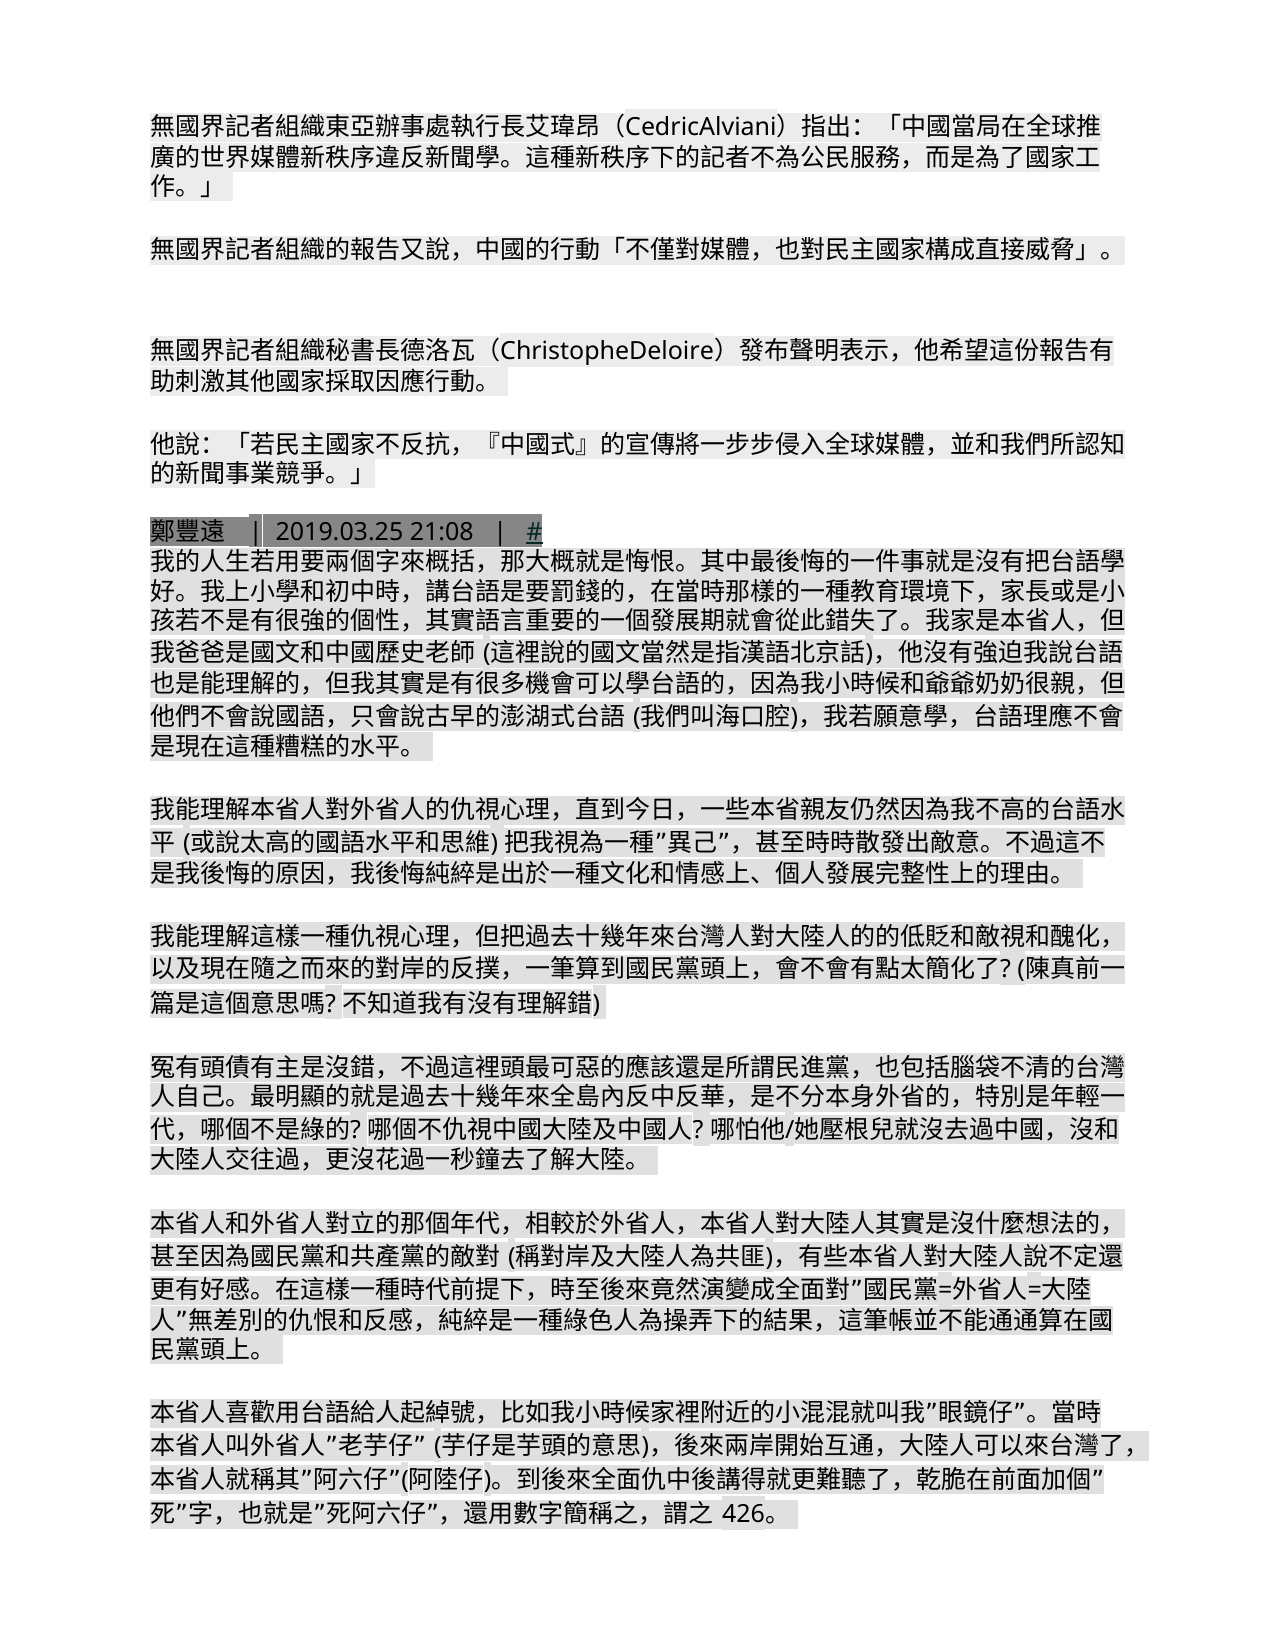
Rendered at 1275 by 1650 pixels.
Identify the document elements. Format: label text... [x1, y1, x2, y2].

text 我的人生若用要兩個字來概括，那大概就是悔恨。其中最後悔的一件事就是沒有把台語學好。我上小學和初中時，講台語是要罰錢的，在當時那樣的一種教育環境下，家長或是小孩若不是有很強的個性，其實語言重要的一個發展期就會從此錯失了。我家是本省人，但我爸爸是國文和中國歷史老師 (這裡說的國文當然是指漢語北京話)，他沒有強迫我說台語也是能理解的，但我其實是有很多機會可以學台語的，因為我小時候和爺爺奶奶很親，但他們不會說國語，只會說古早的澎湖式台語 (我們叫海口腔)，我若願意學，台語理應不會是現在這種糟糕的水平。 我能理解本省人對外省人的仇視心理，直到今日，一些本省親友仍然因為我不高的台語水平 (或說太高的國語水平和思維) 把我視為一種”異己”，甚至時時散發出敵意。不過這不是我後悔的原因，我後悔純綷是出於一種文化和情感上、個人發展完整性上的理由。 我能理解這樣一種仇視心理，但把過去十幾年來台灣人對大陸人的的低貶和敵視和醜化，以及現在隨之而來的對岸的反撲，一筆算到國民黨頭上，會不會有點太簡化了? (陳真前一篇是這個意思嗎? 不知道我有沒有理解錯) 冤有頭債有主是沒錯，不過這裡頭最可惡的應該還是所謂民進黨，也包括腦袋不清的台灣人自己。最明顯的就是過去十幾年來全島內反中反華，是不分本身外省的，特別是年輕一代，哪個不是綠的? 哪個不仇視中國大陸及中國人? 哪怕他/她壓根兒就沒去過中國，沒和大陸人交往過，更沒花過一秒鐘去了解大陸。 本省人和外省人對立的那個年代，相較於外省人，本省人對大陸人其實是沒什麼想法的，甚至因為國民黨和共產黨的敵對 (稱對岸及大陸人為共匪)，有些本省人對大陸人說不定還更有好感。在這樣一種時代前提下，時至後來竟然演變成全面對”國民黨=外省人=大陸人”無差別的仇恨和反感，純綷是一種綠色人為操弄下的結果，這筆帳並不能通通算在國民黨頭上。 本省人喜歡用台語給人起綽號，比如我小時候家裡附近的小混混就叫我”眼鏡仔”。當時本省人叫外省人”老芋仔” (芋仔是芋頭的意思)，後來兩岸開始互通，大陸人可以來台灣了，本省人就稱其”阿六仔”(阿陸仔)。到後來全面仇中後講得就更難聽了，乾脆在前面加個”死”字，也就是”死阿六仔”，還用數字簡稱之，謂之 426。 民進黨利用國民黨種下的因，把對外省籍的恨悄悄全面擴散到整個對岸 (這從在台灣如果外省人講點對綠色不敬的話，就會被砲轟”滾回大陸去”就可以看得出來)，彷彿幾十年來的各種對立和矛盾被化約成”本省人 vs 大陸人(以及同一掛的外省人)”，進而被順理成章推導成”台灣人 vs 中國人”的矛盾，於是台灣在這種”邏輯”之下就被巧妙地被與中國切割開了，本省人竟也順理成章成了台灣人的代表。媽的這是什麼道理? 本省人或外省人，只要是漢人哪個人不是從中國來的? 除了台灣原住民，哪一個漢人能真的自稱是真正的台灣人呢? (澳洲也是同理，除了澳洲原住民，哪個人能真的自稱是澳洲人? 每當我聽到這些英國移民來的白人整天叫人滾回自己的國家，我心裡就有鼓氣。題外話) 這兩天有兩件事很讓我感動。第一是終於看了新喜劇之王，鈺錠看得一臉沉甸甸的，似乎有點笑不出來，不過我知道她同樣被其感動。昨天半夢半醒，也不知道是夢到還是想到周星馳，我就想著如果周星馳來了澳洲玩，和我在路上巧遇，我說不定可以成為他的好朋友，我們的友情說不定能成為另一段佳話。而他說不定也會知道，他的電影不只帶給了我滿腹笑聲，更在某個時刻在我心上劃下了永遠無法癒合的傷痕。 另一件讓我感動的事是我偶然看到了一個大陸年輕人在 Youtube 分享他到台灣遊玩的種種經歷，很純樸率直的一個人 (名字叫張西西)。我很訝異一個內地年輕人竟然對候孝賢、陳松勇和台灣早年的流行文化如數家珍。這顯然是一個很愛看電影的人。我更訝異的是他的影片底下的留言基本全是台灣人，而且一面倒地讚美，甚至有人願意免費供他食宿、接送和禮物的。我從十年前就不曾見過哪個大陸同胞提到台灣的影片沒被台灣人和大陸人彼此充滿政治仇恨的口水給淹沒。這可以說是一個奇蹟了。隨手貼幾個他的影片如下。 張西西只是一個普通人，而台灣和大陸住著千千萬萬這樣的普通人。很顯然，人的心和這個世界仍然是美好的，你給他真誠的、善和美的東西，他就會給予善和美的回報。也只有這些，才有救贖的力量。 大陆聊台湾08：我在台北车站流下眼泪 https://www.youtube.com/watch?v=Rg9fgSI6LCk 大陆聊台湾02：我最喜欢的城市是台南 https://www.youtube.com/watch?v=cRjQu7Ls_Rw 大陆聊台湾04/05：因为韩国瑜，我去了两次高雄 https://www.youtube.com/watch?v=8wR0dk1N13Q https://www.youtube.com/watch?v=6frAUSVbnrc 大陆聊台湾01：我喜欢台湾电影院的七个优点 https://www.youtube.com/watch?v=JcGpBcCzTpA [150, 547, 1125, 1564]
text 鄭豐遠 | 2019.03.25 21:08 | # [150, 513, 1125, 547]
text 7. 戰爭從未停過 宣傳戰，就是戰爭的一環，事實上，戰爭早已開始，從未停過，並日益惡化，無所不用其極。如此明顯而明目張膽的事實，我居然花了很多年的時間才看清這一切，有些時候我真是很懷疑自己的智商。 CIA 的尾巴團體 "無國界記者組織" (RSF)，這些年非常積極在島內及全世界各地從事造謠抹黑祖國等工作，幾乎到了一種語無倫次喪心病狂的地步，許多時候我真不敢相信自己的眼睛，x它媽的這麼低能、離譜的一大堆鬼話謊話居然也能說得震天價響，真是瞎掰無國界。不信請看文末報導，是最近的熱門新聞，人渣黨為此一片歡欣鼓舞。 很多年前，這個瞎掰無國界組織還沒有太離譜時，我還曾在報紙上寫過幾篇文章，引用了這個 CIA 尾巴團體的死亡記者人數資料，但事後一直很擔心會有人被我誤導，誤以為這是一個正直的國際人權團體，其實完全不是，它不折不扣就是附屬CIA 的組織，打著言論自由、保障人權的旗號，旨在顛覆他國政府，製造它國動亂。特別是在島內，瞎掰無國界組織夥同人渣黨，聯手出擊，捍衛瞎掰抹黑的自由，捍衛造謠顛覆的權利。 我知道，我講這些在島內沒幾個人會信。講出事實很容易，但是要讓腦袋進水的人看清事實卻很難。這我不怪你們，因為我也曾經腦袋壞掉過，以為西方真的信奉什麼人權與自由，原來是針對祖國及所有異己的一場醜陋血腥無恥下流的戰爭。 至於這個下三濫的瞎掰無國界人渣記者組織，以後有機會我再多寫。 =============== 【台灣是中國假消息箭靶】無國界記者高調曝光：台「旺旺中時媒體」與中共關係多親密 2019/03/26 中央社 無國界記者組織近期發表一份報告，揭露中共如何影響全球新聞媒體。報告提到，中國對全世界的政治宣傳工具高達 23 種，目前東南亞的柬埔寨媒體甚至已完全中國化，身為全球最大的記者監獄，中國還時常施壓各國媒體，必須刪除「傷害14億中國人感情」的內容。 更重要的是，無國界記者直指台灣是中國不實資訊主要操作目標，還提及旺旺中時媒體集團與中共的親密關係，究竟，這些親中勢力又是如何影響台灣媒體的呢？ 無國界記者組織今天發布「中國追求的世界傳媒新秩序」報告，探究北京政府控制境外資訊策略，其中指台灣一直是中國不實資訊主要操作目標，並提及旺旺中時媒體集團及外交官之死。 無國界記者組織大動作報導，要民主國家奮力抵抗 無國界記者組織（Reporters Without Borders，簡稱 RSF）今天發表「中國追求的世界傳媒新秩序」報告，以中文、英文、法文版本闡述 北京政權過去十年中，如何在世界各地媒體施展影響力，包括將電視廣播系統現代化、向國際媒體大量購買廣告、滲透外國媒體，同時採取勒索、恫嚇和騷擾等手段，對世界的新聞自由已然造成威脅。 無國界記者組織秘書長德洛瓦（Christophe Deloire）表示，根據北京政權的精神，記者不是抗衡的力量，而是國家的宣傳服務，「如果民主國家不抵抗，中國會強加他的觀點和宣傳，對新聞和民主形成威脅」。 在無國界記者組織發布的 2018 年世界新聞自由指數中，中國在 180 個國家或地區中排名第 176 名。RSF 表示， 北京政府致力把國家影響力拓展到國界之外，強加其「意識形態正確」，並意圖阻止來自國內外的各項批評。 RSF 表示，北京政府還輸出其審查和監控工具，包括搜索引擎「百度」和即時通訊軟體「微信」，並鼓勵集權國家複製，這項策略在東南亞特別見效；至於海外華語媒體，許多曾批評北京政府的媒體已被收買，成為中國共產黨宣傳的一環。 RSF 並指出，北京以恐嚇和暴力阻止異議者，從自由撰稿人到主流媒體、出版社到社群媒體平台，這隻「看不見的手」可能伸入新聞產製的任何環節，而報告中也提及北京政府如何影響台灣媒體。 中共如何將手「伸進」台灣媒體，影響閱聽人 RSF 提到，台灣的「中國時報」2008 年被親中的「旺旺集團」收購後，徹底改變編輯路線 ，而旺旺集團董事長是台灣人蔡衍明，「他從不掩飾自己對北京政權的好感，以及改變中國時報路線的意願」；此外， 蔡衍明 2018 年曾率團到北京參觀幾家中國媒體，並與全國政協主席汪洋會面，與中國國家主席習近平關係密切。 另一方面，RSF 也指出，台灣一直是中國不實資訊的主要操作標的，並提到 台灣駐大阪外交官蘇啓誠自殺身亡的原因，似乎與北京政府扮演「謠言的肇始者」有關 ，進行一場「巧妙安排並且極為有效的不實資訊戰」。 RSF 表示，台灣政府雖在事後釐清，這個謠言是由位於中國的「內容農場」流出，之後在中國的宣傳媒體包括「環球時報」與「觀察者網」，以及在台灣的社群討論版 PTT 上大肆流通，而台灣媒體也在未經核實的情形下，大量轉載這則流言，讓不實資訊不斷被擴散。 ============= 中國正在入侵全球媒體！大撒幣投資外媒、買業配…無國界記者組織警告：是所有民主國家危機 中央社 2019-03-26 中國勢力正在深入全球媒體，是民主國家都要注意的事。（圖/Tomas Roggero@flickr） 監督全球新聞自由的無國界記者組織（RSF）今天發布報告警告，中國正試圖建立「世界媒體新秩序」，來預防和反駁批評。這對全球新聞自由構成威脅，他們呼籲民主國家起而反抗。 法新社報導，中共當局嚴格控制民眾取得資訊管道，包括透過「防火長城」封鎖國家視為不適當的網站和內容。如今北京控管資訊的企圖，不只限在中國境內。 無國界記者組織表示，北京正對其他國家「輸出」審查和控制資訊的方法。報告寫道：「中國透過大使館和宣傳中國文化及語言的孔子學院網絡，毫不遲疑利用騷擾和威嚇手段，強推認為『意識形態正確』的用字，並掩蓋歷史上較黑暗的篇章。」 無國界記者組織還說，北京以各種方式將影響力延伸到國界以外，包括「撒錢提升國際電視傳播設備、投資國外媒體平台、在國際媒體大買廣告，和邀請全球各地記者訪問中國，所有費用全由北京買單」。 報告並詳述無國界記者組織稱為「特洛伊木馬政策」的中國策略，即定期在有聲望的國際報紙買業配廣告，包括美國的「華爾街日報」（The Wall StreetJournal）、法國的「費加洛報」（Le Figaro）和英國的「每日電訊報」（Daily Telegraph）。 無國界記者組織表示，這些業配文完全由中國國有媒體的團隊撰寫，目的為了對外國讀者傳達中國官方的訊息。 無國界記者組織東亞辦事處執行長艾瑋昂（CedricAlviani）指出：「中國當局在全球推廣的世界媒體新秩序違反新聞學。這種新秩序下的記者不為公民服務，而是為了國家工作。」 無國界記者組織的報告又說，中國的行動「不僅對媒體，也對民主國家構成直接威脅」。 無國界記者組織秘書長德洛瓦（ChristopheDeloire）發布聲明表示，他希望這份報告有助刺激其他國家採取因應行動。 他說：「若民主國家不反抗，『中國式』的宣傳將一步步侵入全球媒體，並和我們所認知的新聞事業競爭。」 [150, 75, 1125, 488]
